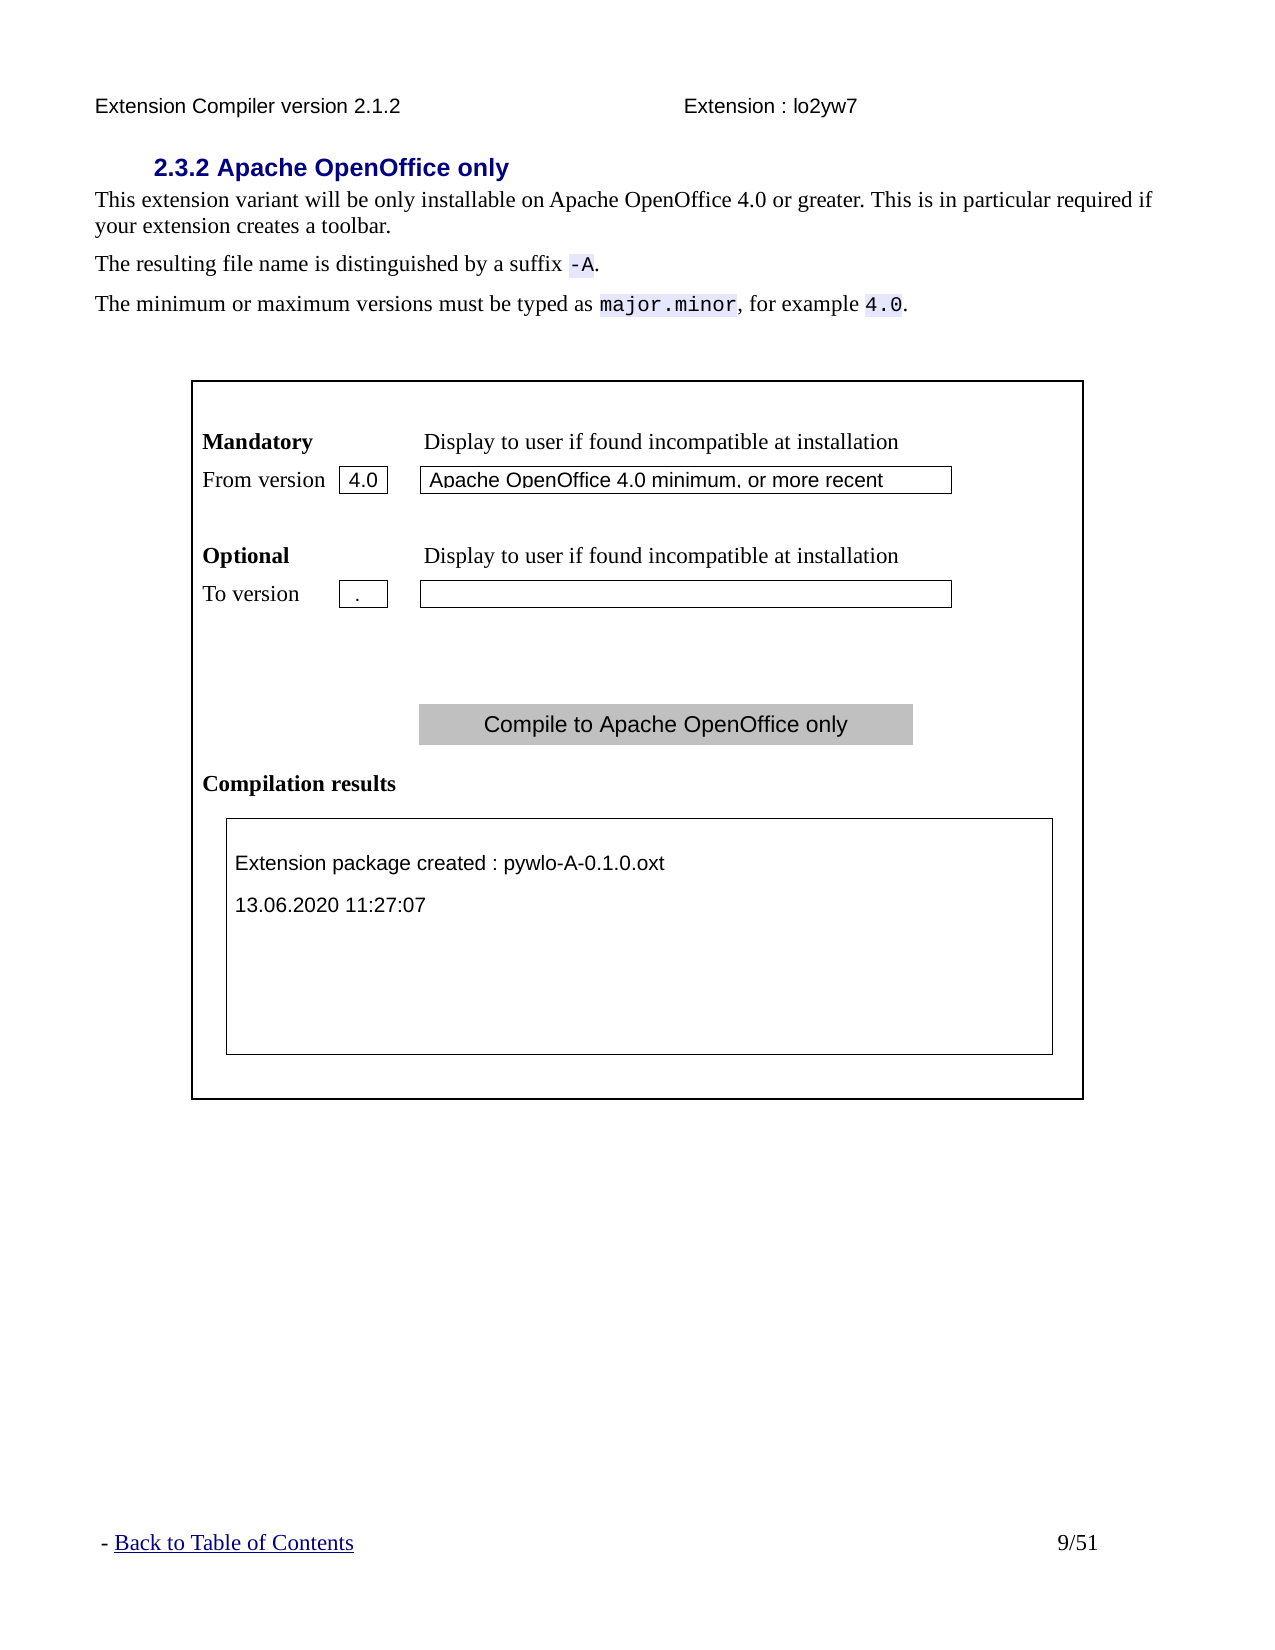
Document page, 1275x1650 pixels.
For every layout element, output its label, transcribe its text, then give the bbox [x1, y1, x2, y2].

text Mandatory Display to user if found incompatible at installation [202, 429, 1073, 454]
text Compilation results [202, 771, 1073, 796]
text To version [202, 581, 339, 606]
text From version [202, 467, 339, 492]
text Optional Display to user if found incompatible at installation [202, 543, 1073, 568]
subtitle Apache OpenOffice only [153, 153, 1181, 181]
text The resulting file name is distinguished by a suffix -A. [94, 251, 1181, 278]
text [952, 467, 1073, 492]
text [388, 467, 420, 492]
text [952, 581, 1073, 606]
text This extension variant will be only installable on Apache OpenOffice 4.0 or greater. This is in particular required if your extension creates a toolbar. [94, 187, 1181, 238]
text [388, 581, 420, 606]
text The minimum or maximum versions must be typed as major.minor, for example 4.0. [94, 290, 1181, 317]
